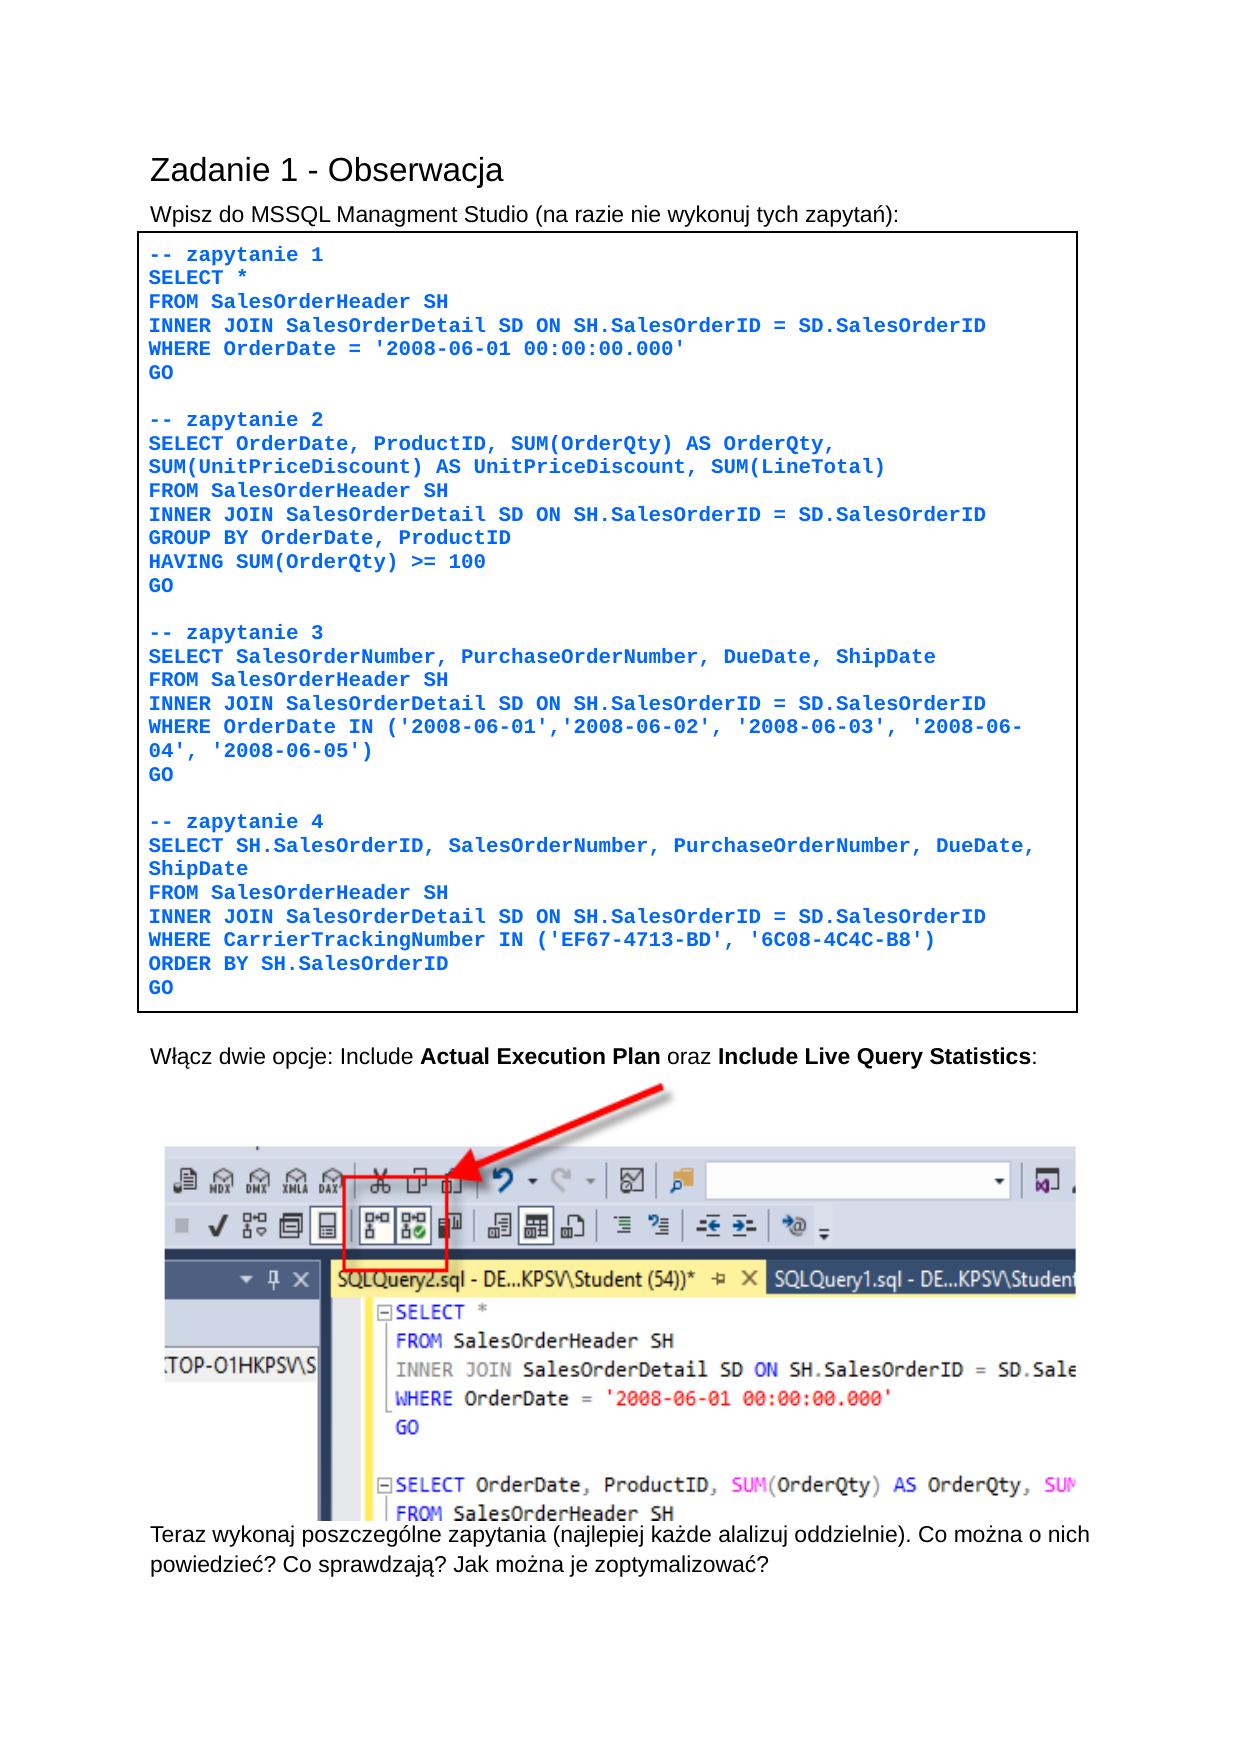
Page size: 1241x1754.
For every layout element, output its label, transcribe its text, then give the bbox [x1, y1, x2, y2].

subtitle Zadanie 1 - Obserwacja [150, 150, 1090, 188]
table_header -- zapytanie 1 SELECT * FROM SalesOrderHeader SH INNER JOIN SalesOrderDetail SD ON SH.SalesOrderID = SD.SalesOrderID WHERE OrderDate = '2008-06-01 00:00:00.000' GO -- zapytanie 2 SELECT OrderDate, ProductID, SUM(OrderQty) AS OrderQty, SUM(UnitPriceDiscount) AS UnitPriceDiscount, SUM(LineTotal) FROM SalesOrderHeader SH INNER JOIN SalesOrderDetail SD ON SH.SalesOrderID = SD.SalesOrderID GROUP BY OrderDate, ProductID HAVING SUM(OrderQty) >= 100 GO -- zapytanie 3 SELECT SalesOrderNumber, PurchaseOrderNumber, DueDate, ShipDate FROM SalesOrderHeader SH INNER JOIN SalesOrderDetail SD ON SH.SalesOrderID = SD.SalesOrderID WHERE OrderDate IN ('2008-06-01','2008-06-02', '2008-06-03', '2008-06-04', '2008-06-05') GO -- zapytanie 4 SELECT SH.SalesOrderID, SalesOrderNumber, PurchaseOrderNumber, DueDate, ShipDate FROM SalesOrderHeader SH INNER JOIN SalesOrderDetail SD ON SH.SalesOrderID = SD.SalesOrderID WHERE CarrierTrackingNumber IN ('EF67-4713-BD', '6C08-4C4C-B8') ORDER BY SH.SalesOrderID GO [139, 233, 1076, 1011]
text Wpisz do MSSQL Managment Studio (na razie nie wykonuj tych zapytań): [150, 201, 1090, 227]
text Włącz dwie opcje: Include Actual Execution Plan oraz Include Live Query Statistics: [150, 1043, 1090, 1069]
text Teraz wykonaj poszczególne zapytania (najlepiej każde alalizuj oddzielnie). Co można o nich powiedzieć? Co sprawdzają? Jak można je zoptymalizować? [150, 1103, 1090, 1577]
